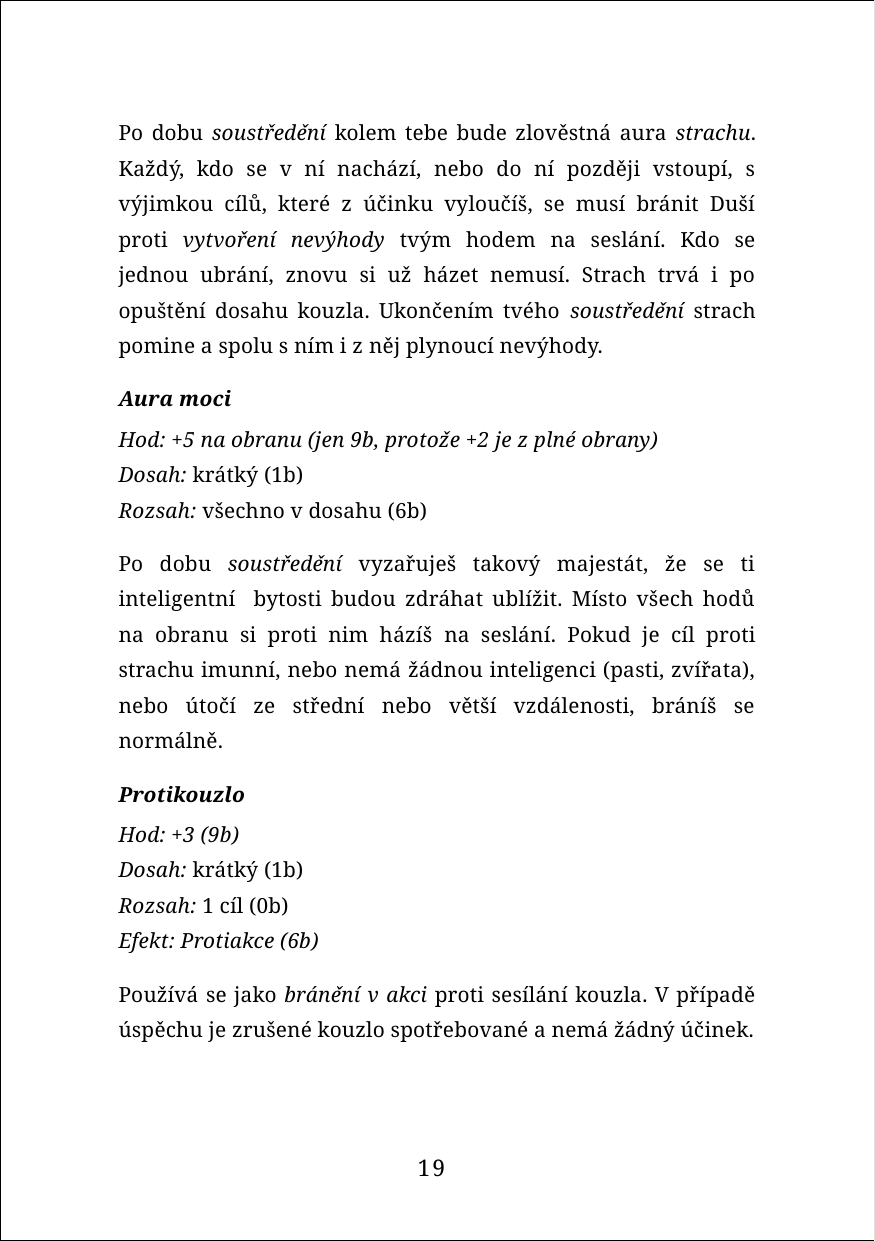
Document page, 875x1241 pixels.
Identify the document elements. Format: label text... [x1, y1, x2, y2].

text Po dobu soustředění kolem tebe bude zlověstná aura strachu. Každý, kdo se v ní nachází, nebo do ní později vstoupí, s výjimkou cílů, které z účinku vyloučíš, se musí bránit Duší proti vytvoření nevýhody tvým hodem na seslání. Kdo se jednou ubrání, znovu si už házet nemusí. Strach trvá i po opuštění dosahu kouzla. Ukončením tvého soustředění strach pomine a spolu s ním i z něj plynoucí nevýhody. [118, 118, 756, 360]
text Po dobu soustředění vyzařuješ takový majestát, že se ti inteligentní bytosti budou zdráhat ublížit. Místo všech hodů na obranu si proti nim házíš na seslání. Pokud je cíl proti strachu imunní, nebo nemá žádnou inteligenci (pasti, zvířata), nebo útočí ze střední nebo větší vzdálenosti, bráníš se normálně. [118, 549, 756, 755]
subtitle Aura moci [118, 384, 756, 413]
subtitle Protikouzlo [118, 780, 756, 808]
text Hod: +5 na obranu (jen 9b, protože +2 je z plné obrany) Dosah: krátký (1b) Rozsah: všechno v dosahu (6b) [118, 425, 756, 524]
text Používá se jako bránění v akci proti sesílání kouzla. V případě úspěchu je zrušené kouzlo spotřebované a nemá žádný účinek. [118, 980, 756, 1044]
text Hod: +3 (9b) Dosah: krátký (1b) Rozsah: 1 cíl (0b) Efekt: Protiakce (6b) [118, 820, 756, 955]
